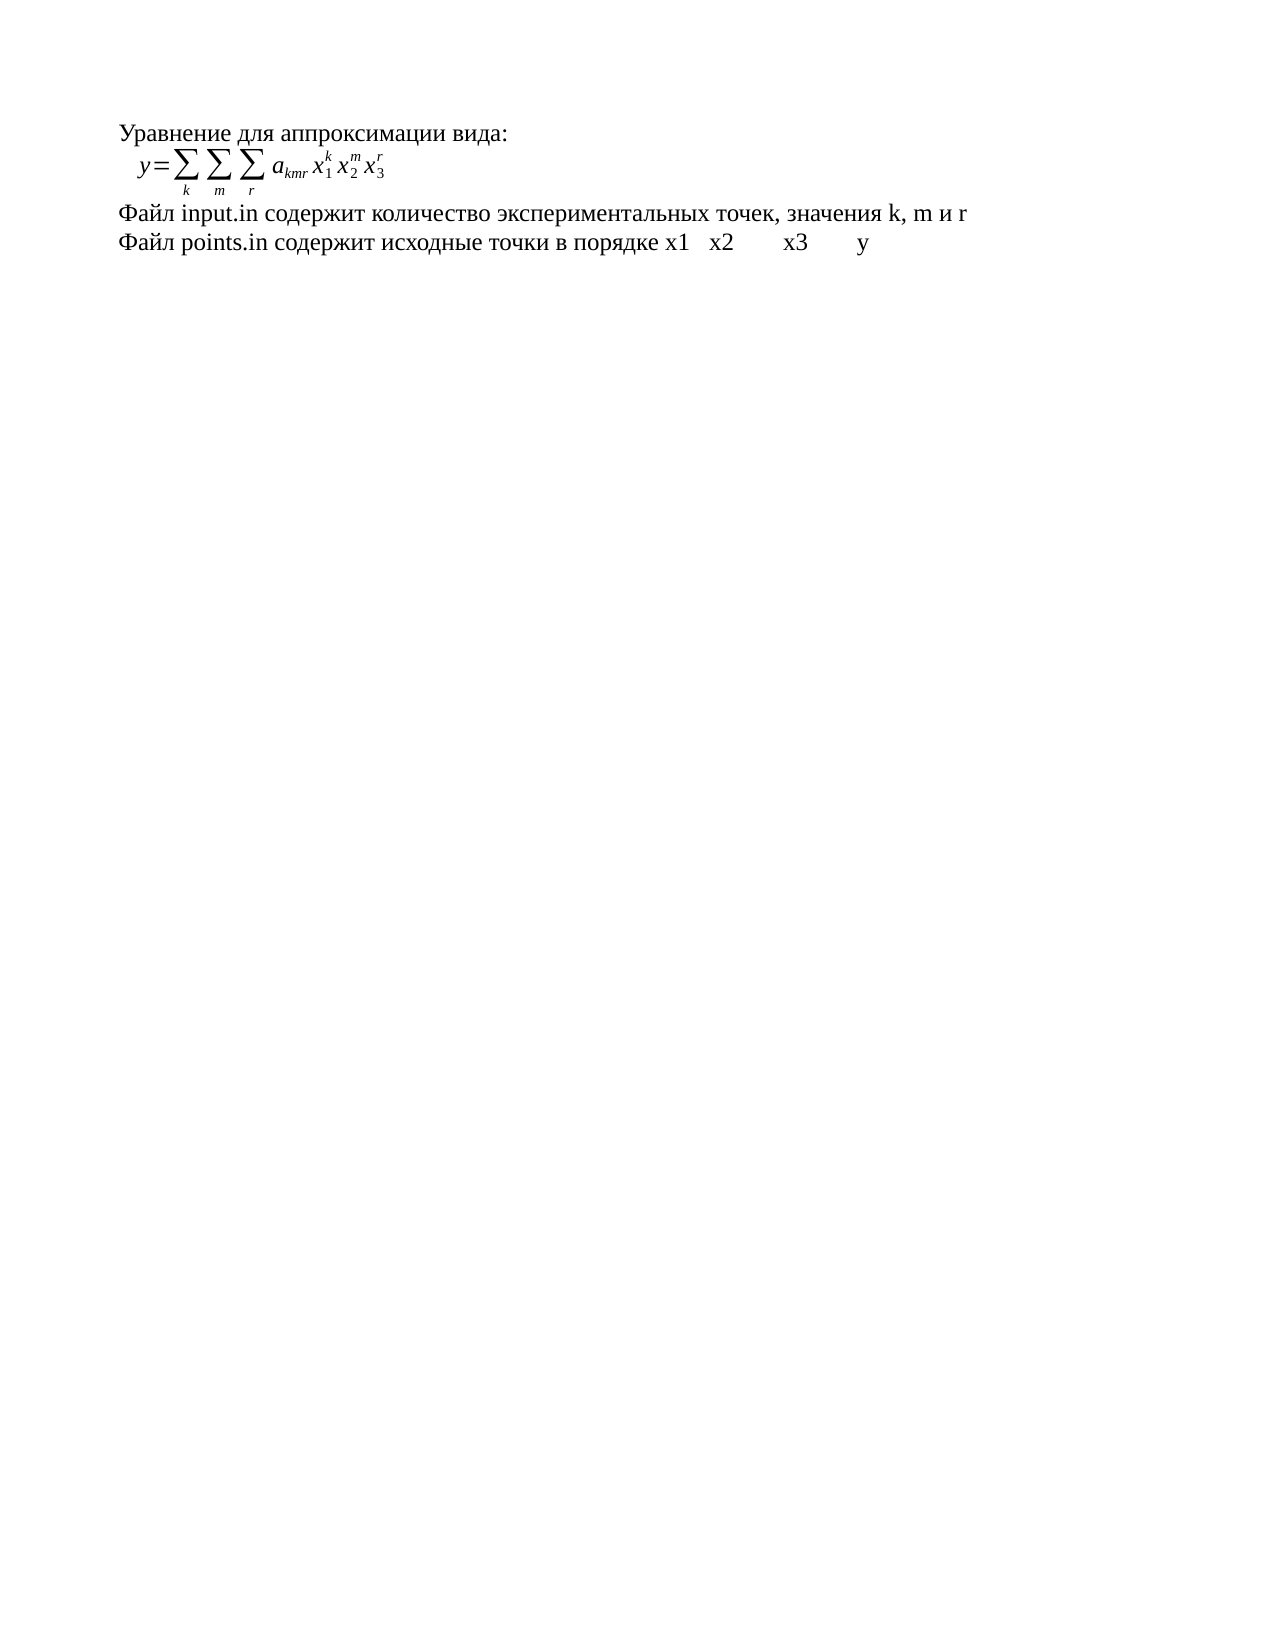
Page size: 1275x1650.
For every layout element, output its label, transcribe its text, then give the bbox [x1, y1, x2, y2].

text Файл input.in содержит количество экспериментальных точек, значения k, m и r [118, 198, 1157, 227]
text Уравнение для аппроксимации вида: [118, 118, 1157, 147]
text Файл points.in содержит исходные точки в порядке x1 x2 x3 y [118, 227, 1157, 256]
